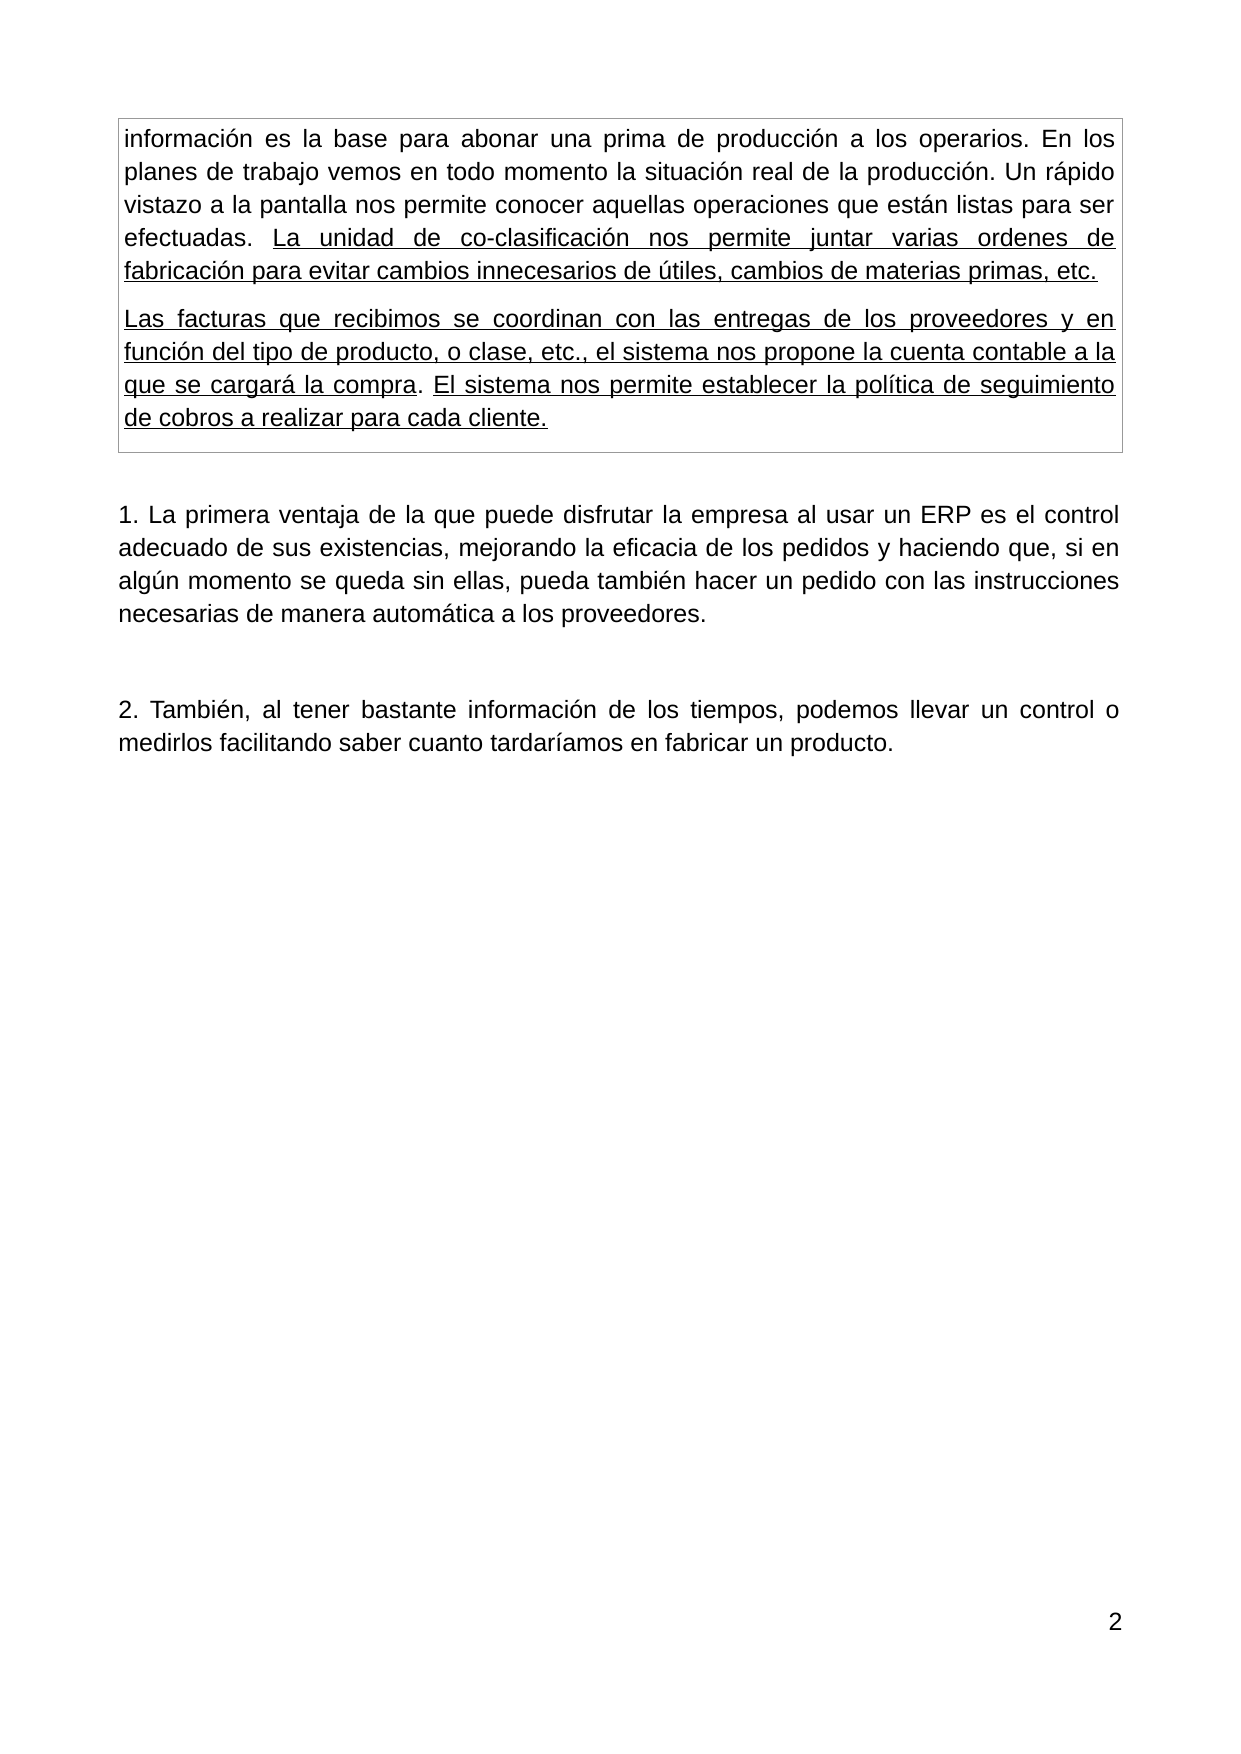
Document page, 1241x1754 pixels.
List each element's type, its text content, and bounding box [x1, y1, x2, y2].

text 2. También, al tener bastante información de los tiempos, podemos llevar un control o medirlos facilitando saber cuanto tardaríamos en fabricar un producto. [118, 695, 1122, 757]
table_cell información es la base para abonar una prima de producción a los operarios. En los planes de trabajo vemos en todo momento la situación real de la producción. Un rápido vistazo a la pantalla nos permite conocer aquellas operaciones que están listas para ser efectuadas. La unidad de co-clasificación nos permite juntar varias ordenes de fabricación para evitar cambios innecesarios de útiles, cambios de materias primas, etc. Las facturas que recibimos se coordinan con las entregas de los proveedores y en función del tipo de producto, o clase, etc., el sistema nos propone la cuenta contable a la que se cargará la compra. El sistema nos permite establecer la política de seguimiento de cobros a realizar para cada cliente. [119, 119, 1122, 452]
text 1. La primera ventaja de la que puede disfrutar la empresa al usar un ERP es el control adecuado de sus existencias, mejorando la eficacia de los pedidos y haciendo que, si en algún momento se queda sin ellas, pueda también hacer un pedido con las instrucciones necesarias de manera automática a los proveedores. [118, 500, 1122, 628]
